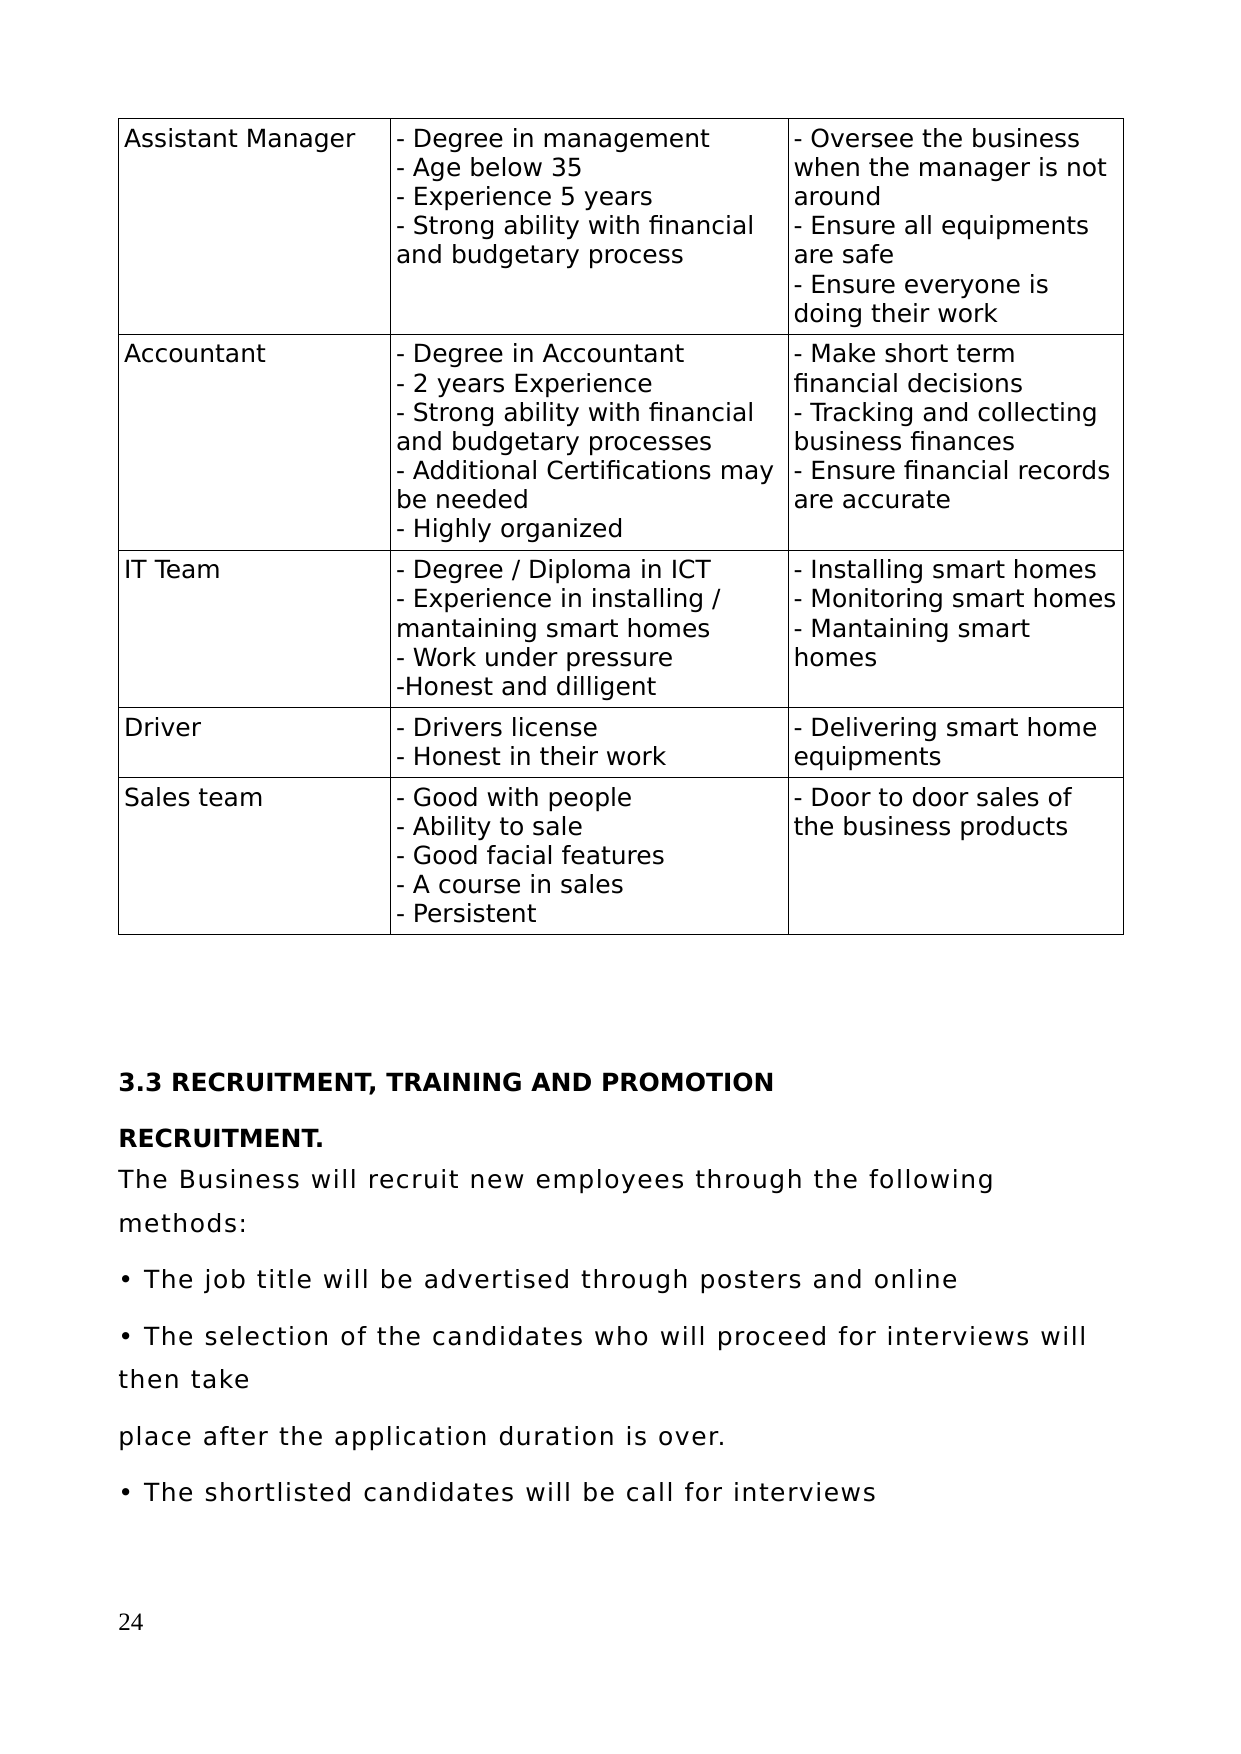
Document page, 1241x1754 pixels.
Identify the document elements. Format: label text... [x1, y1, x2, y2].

table_cell - Good with people - Ability to sale - Good facial features - A course in sales - Persistent [391, 778, 788, 934]
text place after the application duration is over. [118, 1422, 1122, 1451]
text • The selection of the candidates who will proceed for interviews will then take [118, 1322, 1122, 1395]
table_cell Accountant [119, 335, 390, 549]
table_cell - Door to door sales of the business products [789, 778, 1123, 934]
table_cell - Drivers license - Honest in their work [391, 708, 788, 777]
table_cell Driver [119, 708, 390, 777]
table_cell IT Team [119, 551, 390, 707]
table_cell - Degree in Accountant - 2 years Experience - Strong ability with financial and budgetary processes - Additional Certifications may be needed - Highly organized [391, 335, 788, 549]
table_cell - Delivering smart home equipments [789, 708, 1123, 777]
subtitle 3.3 RECRUITMENT, TRAINING AND PROMOTION [118, 1068, 1122, 1097]
text The Business will recruit new employees through the following methods: [118, 1166, 1122, 1238]
table_cell - Oversee the business when the manager is not around - Ensure all equipments are safe - Ensure everyone is doing their work [789, 119, 1123, 334]
table_cell - Degree / Diploma in ICT - Experience in installing / mantaining smart homes - Work under pressure -Honest and dilligent [391, 551, 788, 707]
subtitle RECRUITMENT. [118, 1124, 1122, 1153]
table_cell Assistant Manager [119, 119, 390, 334]
table_cell - Degree in management - Age below 35 - Experience 5 years - Strong ability with financial and budgetary process [391, 119, 788, 334]
table_cell - Installing smart homes - Monitoring smart homes - Mantaining smart homes [789, 551, 1123, 707]
table_cell Sales team [119, 778, 390, 934]
text • The shortlisted candidates will be call for interviews [118, 1478, 1122, 1507]
text • The job title will be advertised through posters and online [118, 1266, 1122, 1295]
table_cell - Make short term financial decisions - Tracking and collecting business finances - Ensure financial records are accurate [789, 335, 1123, 549]
